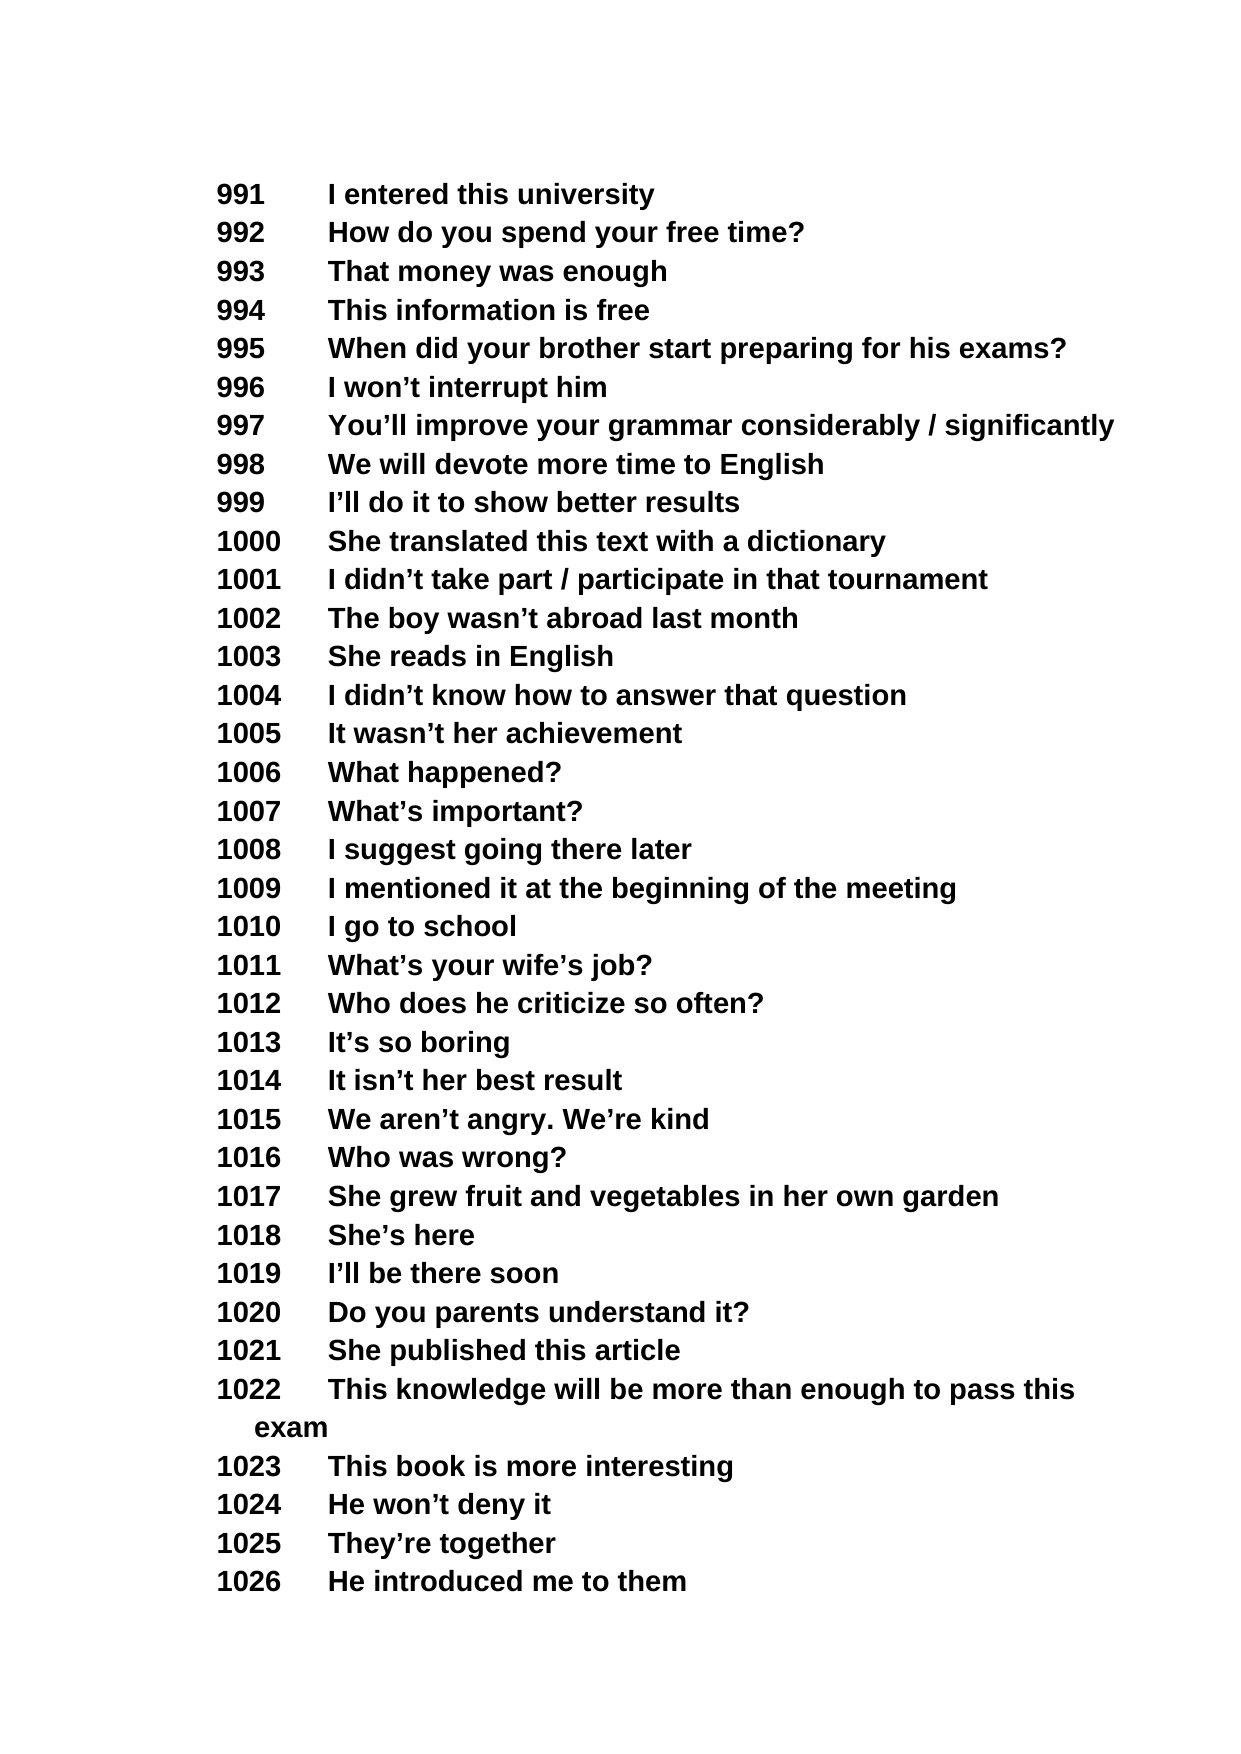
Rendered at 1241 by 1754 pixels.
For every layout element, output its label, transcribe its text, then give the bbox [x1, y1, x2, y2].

list I didn’t take part / participate in that tournament [216, 562, 1149, 596]
list I’ll be there soon [216, 1256, 1149, 1289]
list This knowledge will be more than enough to pass this exam [216, 1372, 1149, 1444]
list Who does he criticize so often? [216, 986, 1149, 1020]
list They’re together [216, 1526, 1149, 1559]
list You’ll improve your grammar considerably / significantly [216, 408, 1149, 442]
list Do you parents understand it? [216, 1294, 1149, 1328]
list I won’t interrupt him [216, 369, 1149, 403]
list I’ll do it to show better results [216, 485, 1149, 519]
list He won’t deny it [216, 1487, 1149, 1521]
list I didn’t know how to answer that question [216, 678, 1149, 711]
list She reads in English [216, 639, 1149, 673]
list What’s important? [216, 793, 1149, 827]
list How do you spend your free time? [216, 215, 1149, 249]
list What’s your wife’s job? [216, 948, 1149, 981]
list She published this article [216, 1333, 1149, 1367]
list This information is free [216, 292, 1149, 326]
list It isn’t her best result [216, 1063, 1149, 1097]
list He introduced me to them [216, 1564, 1149, 1598]
list I mentioned it at the beginning of the meeting [216, 871, 1149, 904]
list She translated this text with a dictionary [216, 524, 1149, 557]
list It’s so boring [216, 1025, 1149, 1058]
list This book is more interesting [216, 1449, 1149, 1482]
list When did your brother start preparing for his exams? [216, 331, 1149, 364]
list Who was wrong? [216, 1140, 1149, 1174]
list She grew fruit and vegetables in her own garden [216, 1179, 1149, 1212]
list What happened? [216, 755, 1149, 788]
list I entered this university [216, 177, 1149, 210]
list I suggest going there later [216, 832, 1149, 866]
list We will devote more time to English [216, 447, 1149, 480]
list I go to school [216, 909, 1149, 943]
list It wasn’t her achievement [216, 716, 1149, 750]
list That money was enough [216, 254, 1149, 287]
list The boy wasn’t abroad last month [216, 601, 1149, 634]
list We aren’t angry. We’re kind [216, 1102, 1149, 1135]
list She’s here [216, 1217, 1149, 1251]
